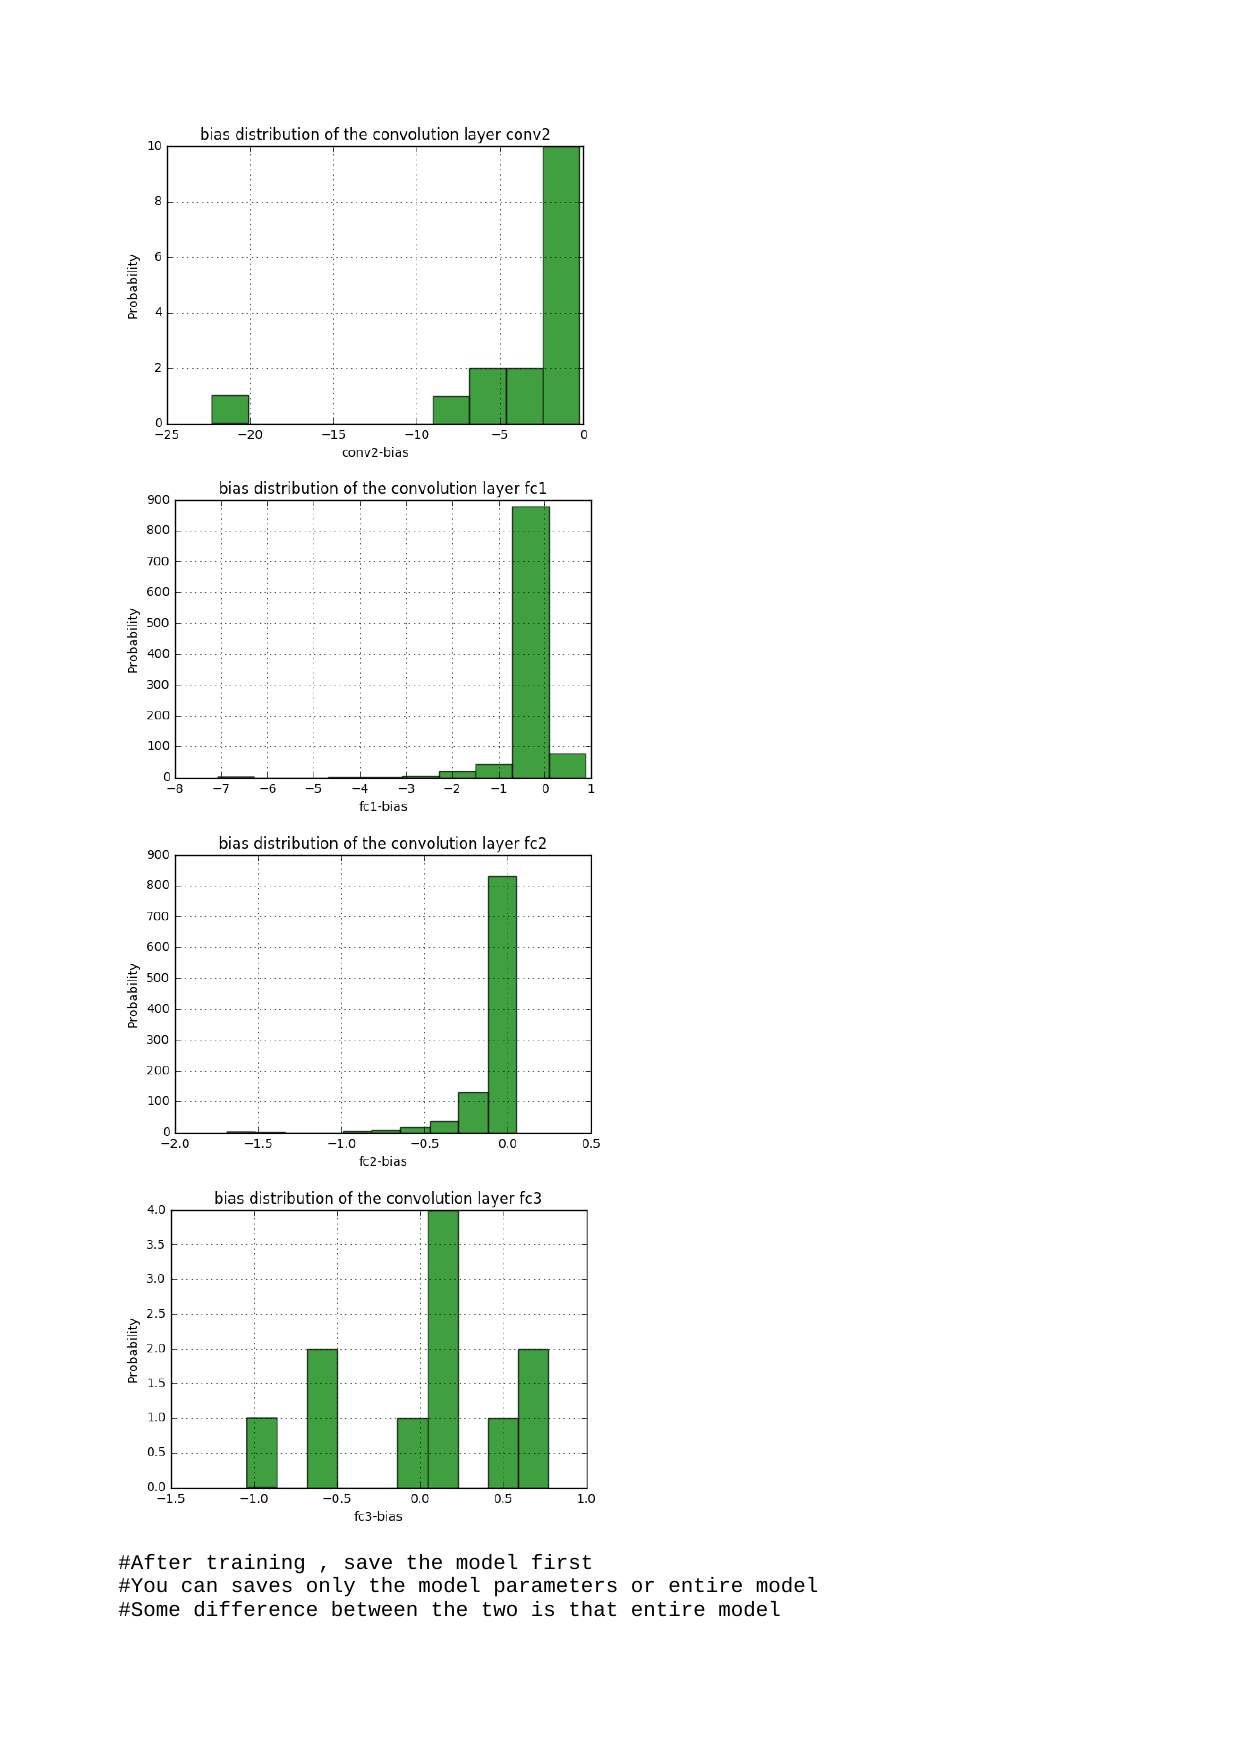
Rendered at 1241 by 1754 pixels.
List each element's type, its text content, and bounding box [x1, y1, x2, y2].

picture [118, 472, 603, 822]
picture [118, 1182, 604, 1532]
text #Some difference between the two is that entire model [118, 1599, 1122, 1623]
picture [118, 827, 609, 1177]
text #After training , save the model first [118, 1552, 1122, 1576]
picture [118, 118, 594, 468]
text #You can saves only the model parameters or entire model [118, 1576, 1122, 1599]
